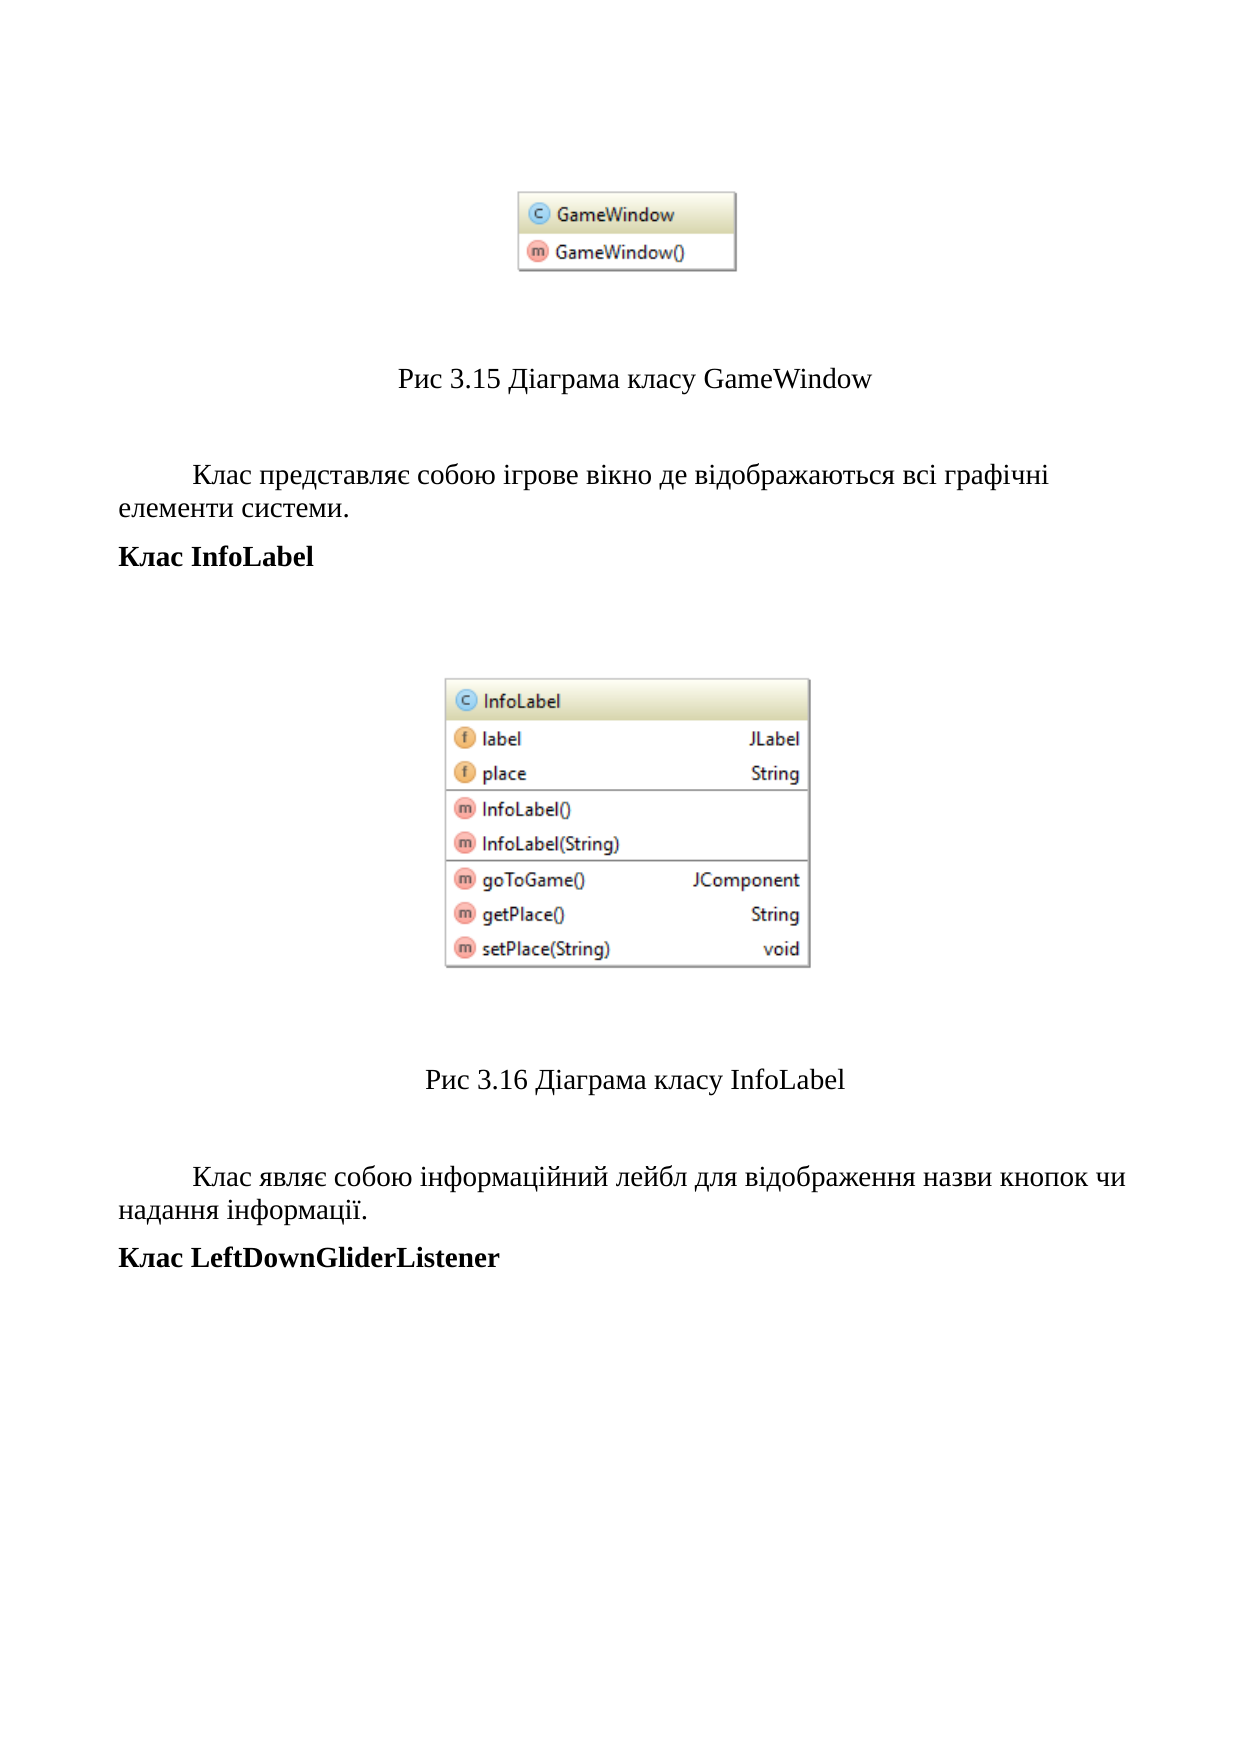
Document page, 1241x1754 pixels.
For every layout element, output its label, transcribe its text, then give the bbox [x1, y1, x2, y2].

text Рис 3.15 Діаграма класу GameWindow [118, 361, 1152, 394]
text Клас InfoLabel [118, 539, 1152, 572]
text Клас представляє собою ігрове вікно де відображаються всі графічні елементи системи. [118, 457, 1152, 524]
text Рис 3.16 Діаграма класу InfoLabel [118, 1062, 1152, 1096]
text Клас являє собою інформаційний лейбл для відображення назви кнопок чи надання інформації. [118, 1159, 1152, 1226]
text Клас LeftDownGliderListener [118, 1240, 1152, 1274]
